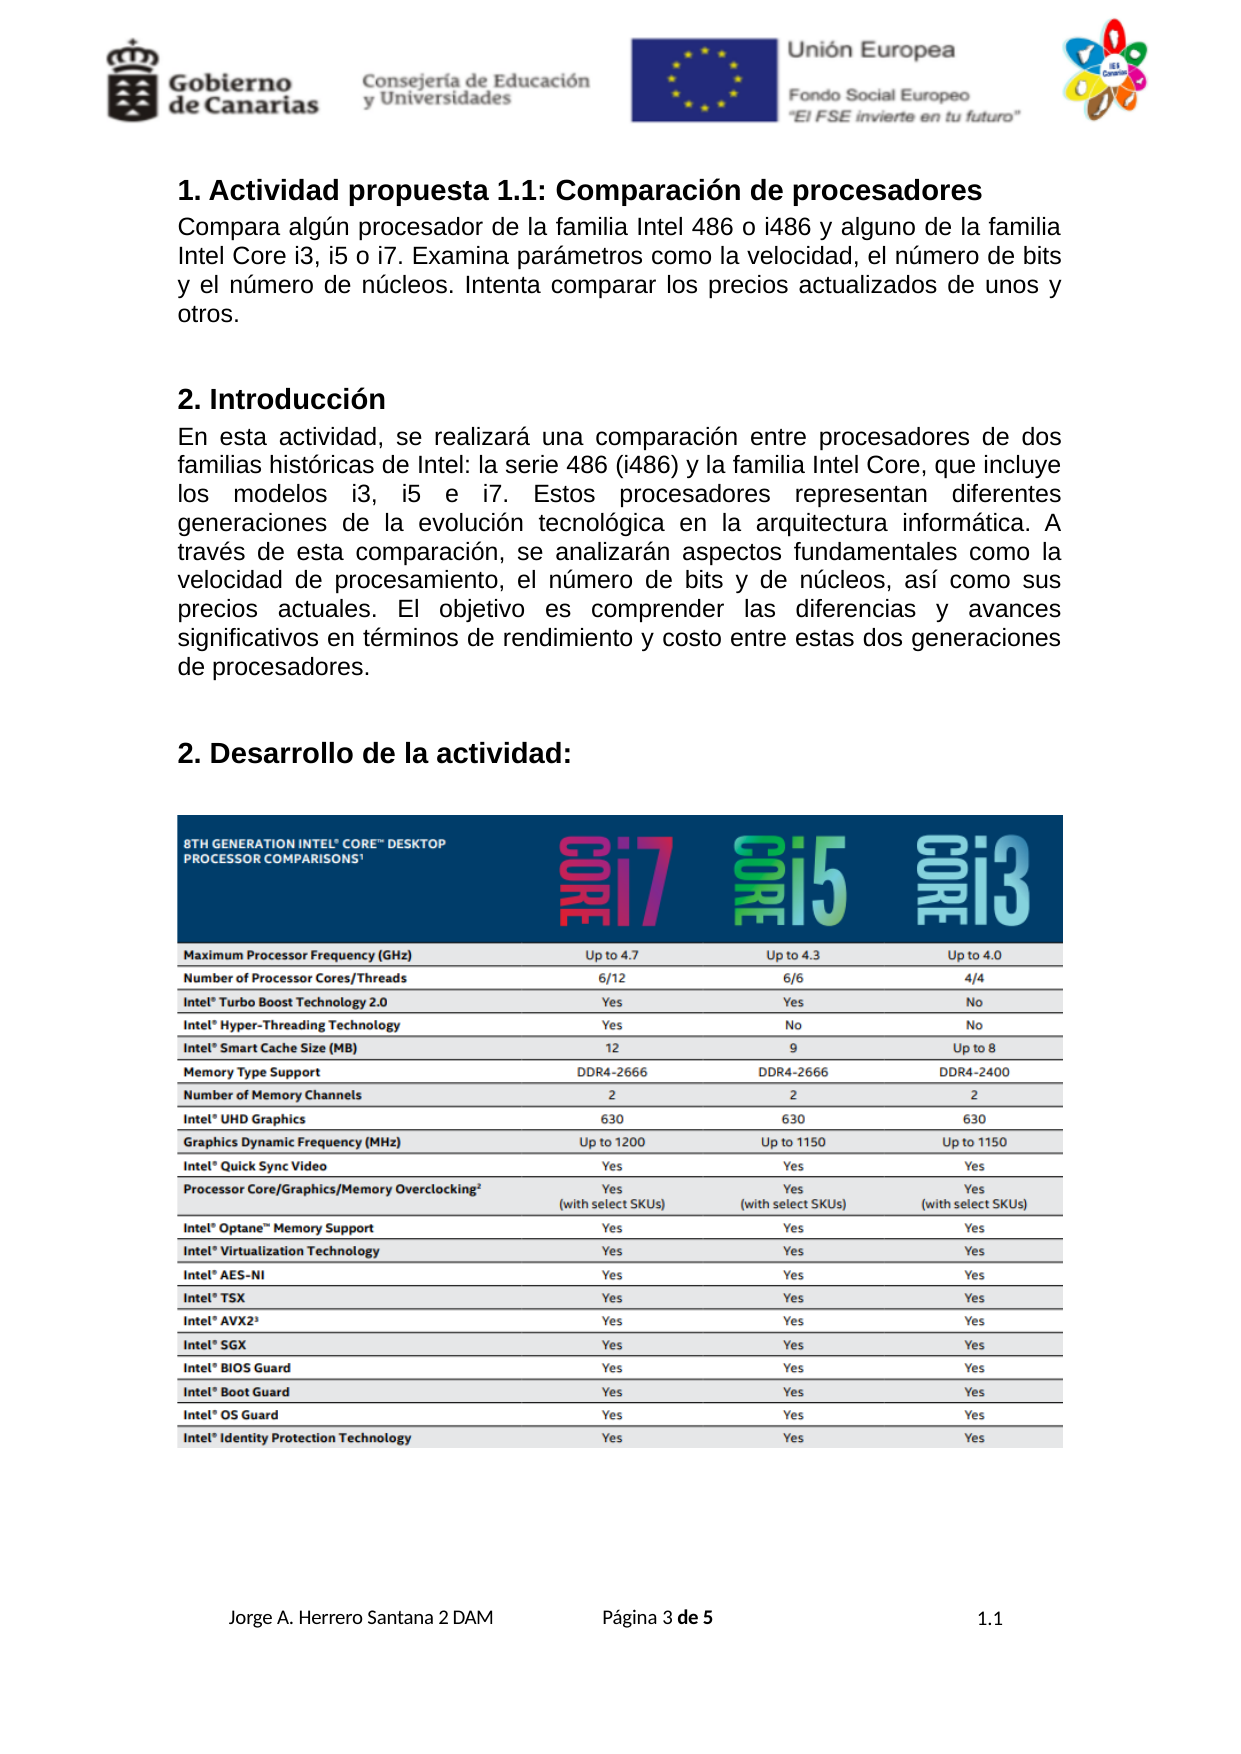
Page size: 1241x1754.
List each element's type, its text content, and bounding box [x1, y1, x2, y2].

subtitle 2. Introducción [177, 382, 1063, 415]
subtitle 1. Actividad propuesta 1.1: Comparación de procesadores [177, 173, 1063, 206]
picture [177, 815, 1063, 1448]
text En esta actividad, se realizará una comparación entre procesadores de dos familias históricas de Intel: la serie 486 (i486) y la familia Intel Core, que incluye los modelos i3, i5 e i7. Estos procesadores representan diferentes generaciones de la evolución tecnológica en la arquitectura informática. A través de esta comparación, se analizarán aspectos fundamentales como la velocidad de procesamiento, el número de bits y de núcleos, así como sus precios actuales. El objetivo es comprender las diferencias y avances significativos en términos de rendimiento y costo entre estas dos generaciones de procesadores. [177, 422, 1063, 680]
picture [70, 3, 1170, 134]
subtitle 2. Desarrollo de la actividad: [177, 736, 1063, 769]
text Compara algún procesador de la familia Intel 486 o i486 y alguno de la familia Intel Core i3, i5 o i7. Examina parámetros como la velocidad, el número de bits y el número de núcleos. Intenta comparar los precios actualizados de unos y otros. [177, 212, 1063, 327]
